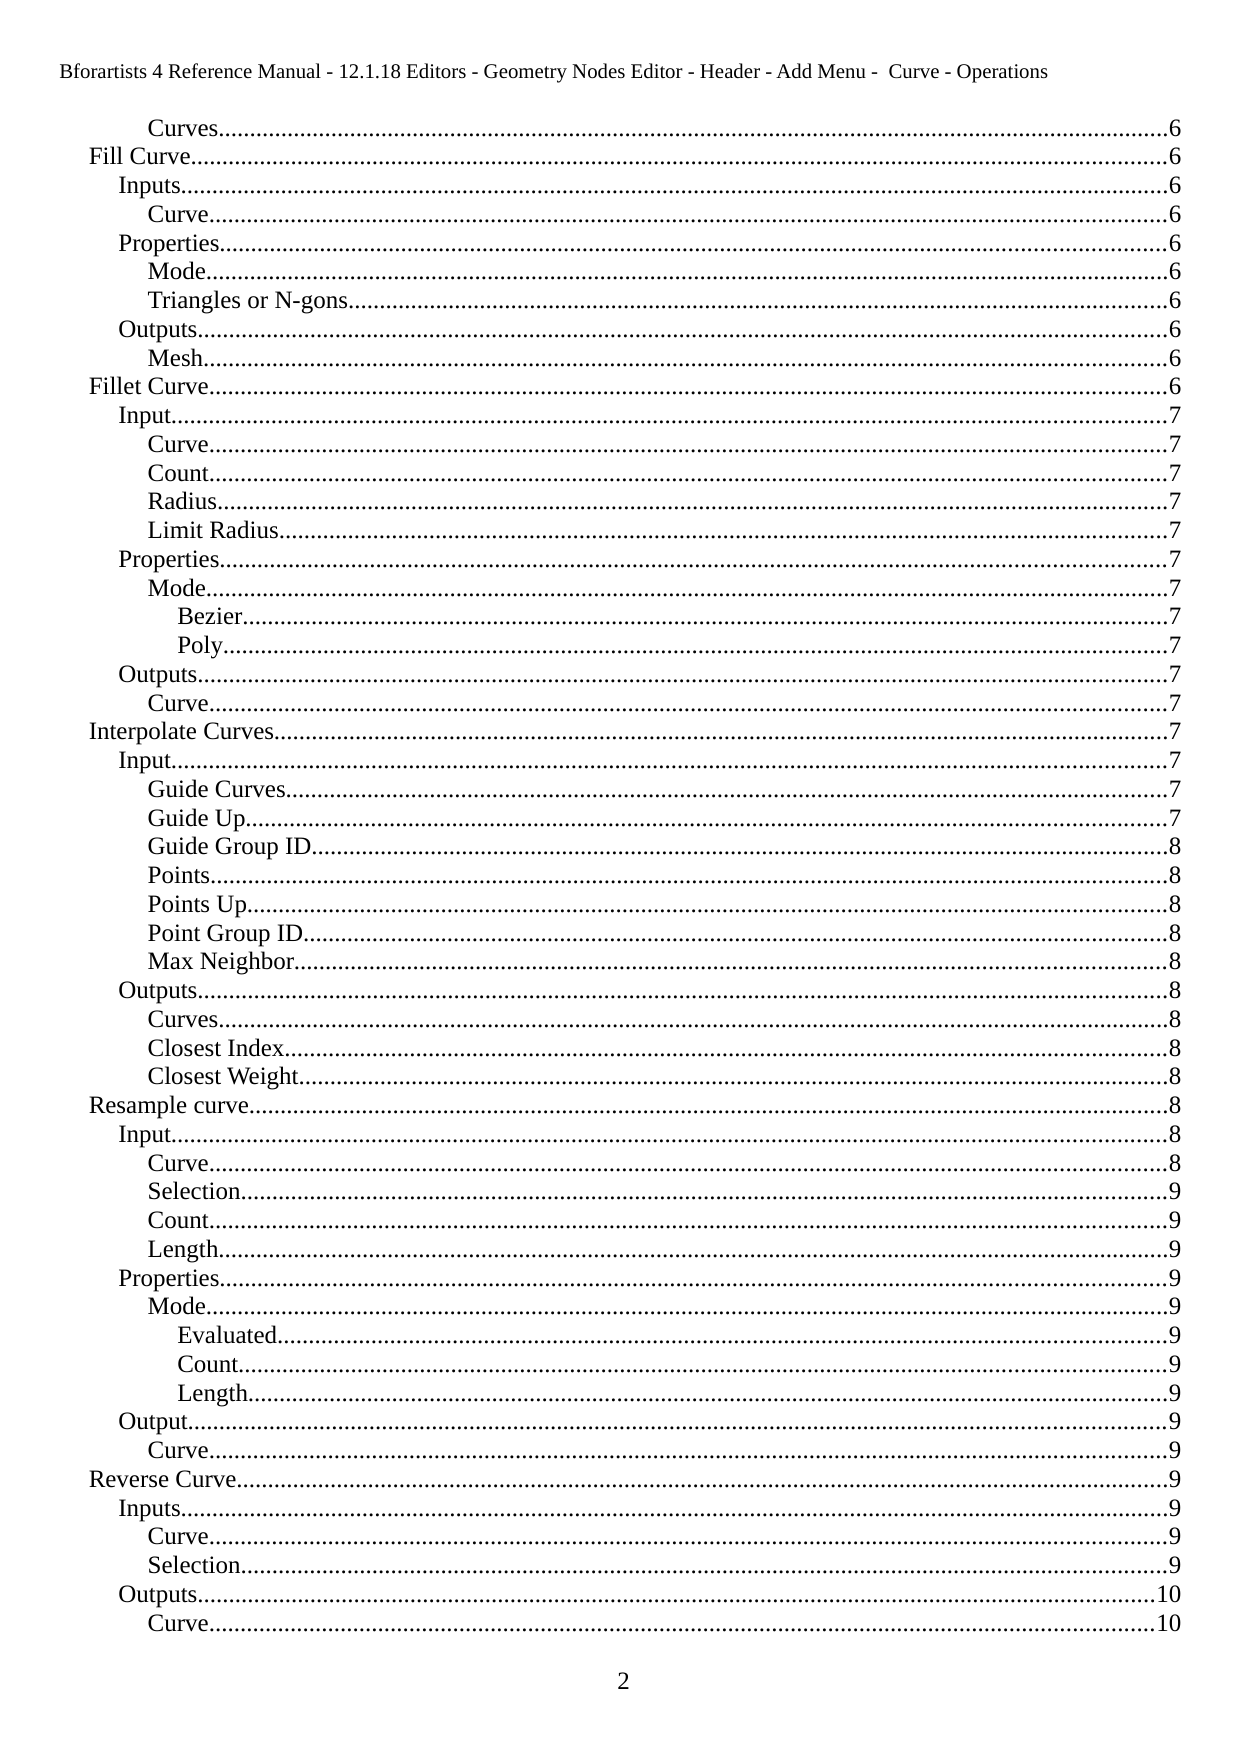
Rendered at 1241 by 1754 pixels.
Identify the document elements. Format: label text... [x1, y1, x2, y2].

text Outputs 8 [118, 975, 1181, 1004]
text Reverse Curve 9 [88, 1464, 1181, 1493]
text Input 7 [118, 400, 1181, 429]
text Input 7 [118, 745, 1181, 774]
text Guide Up 7 [147, 803, 1181, 831]
text Mode 9 [147, 1291, 1181, 1320]
text Triangles or N-gons 6 [147, 285, 1181, 314]
text Point Group ID 8 [147, 918, 1181, 946]
text Selection 9 [147, 1176, 1181, 1205]
text Guide Curves 7 [147, 774, 1181, 803]
text Outputs 7 [118, 659, 1181, 688]
text Points Up 8 [147, 889, 1181, 918]
text Mode 7 [147, 573, 1181, 601]
text Radius 7 [147, 486, 1181, 515]
text Resample curve 8 [88, 1090, 1181, 1119]
text Inputs 6 [118, 170, 1181, 199]
text Limit Radius 7 [147, 515, 1181, 544]
text Bezier 7 [177, 601, 1181, 630]
text Curve 7 [147, 429, 1181, 458]
text Properties 7 [118, 544, 1181, 573]
text Count 9 [147, 1205, 1181, 1234]
text Outputs 10 [118, 1579, 1181, 1608]
text Closest Index 8 [147, 1033, 1181, 1061]
text Curve 10 [147, 1608, 1181, 1636]
text Inputs 9 [118, 1493, 1181, 1521]
text Max Neighbor 8 [147, 946, 1181, 975]
text Curve 9 [147, 1435, 1181, 1464]
text Outputs 6 [118, 314, 1181, 343]
text Curve 6 [147, 199, 1181, 228]
text Curve 9 [147, 1521, 1181, 1550]
text Properties 6 [118, 228, 1181, 256]
text Closest Weight 8 [147, 1061, 1181, 1090]
text Poly 7 [177, 630, 1181, 659]
text Output 9 [118, 1406, 1181, 1435]
text Count 7 [147, 458, 1181, 486]
text Length 9 [177, 1378, 1181, 1406]
text Curves 6 [147, 113, 1181, 141]
text Mesh 6 [147, 343, 1181, 371]
text Evaluated 9 [177, 1320, 1181, 1349]
text Points 8 [147, 860, 1181, 889]
text Properties 9 [118, 1263, 1181, 1291]
text Curves 8 [147, 1004, 1181, 1033]
text Interpolate Curves 7 [88, 716, 1181, 745]
text Length 9 [147, 1234, 1181, 1263]
text Fill Curve 6 [88, 141, 1181, 170]
text Curve 8 [147, 1148, 1181, 1176]
text Mode 6 [147, 256, 1181, 285]
text Selection 9 [147, 1550, 1181, 1579]
text Count 9 [177, 1349, 1181, 1378]
text Input 8 [118, 1119, 1181, 1148]
text Fillet Curve 6 [88, 371, 1181, 400]
text Curve 7 [147, 688, 1181, 716]
text Guide Group ID 8 [147, 831, 1181, 860]
